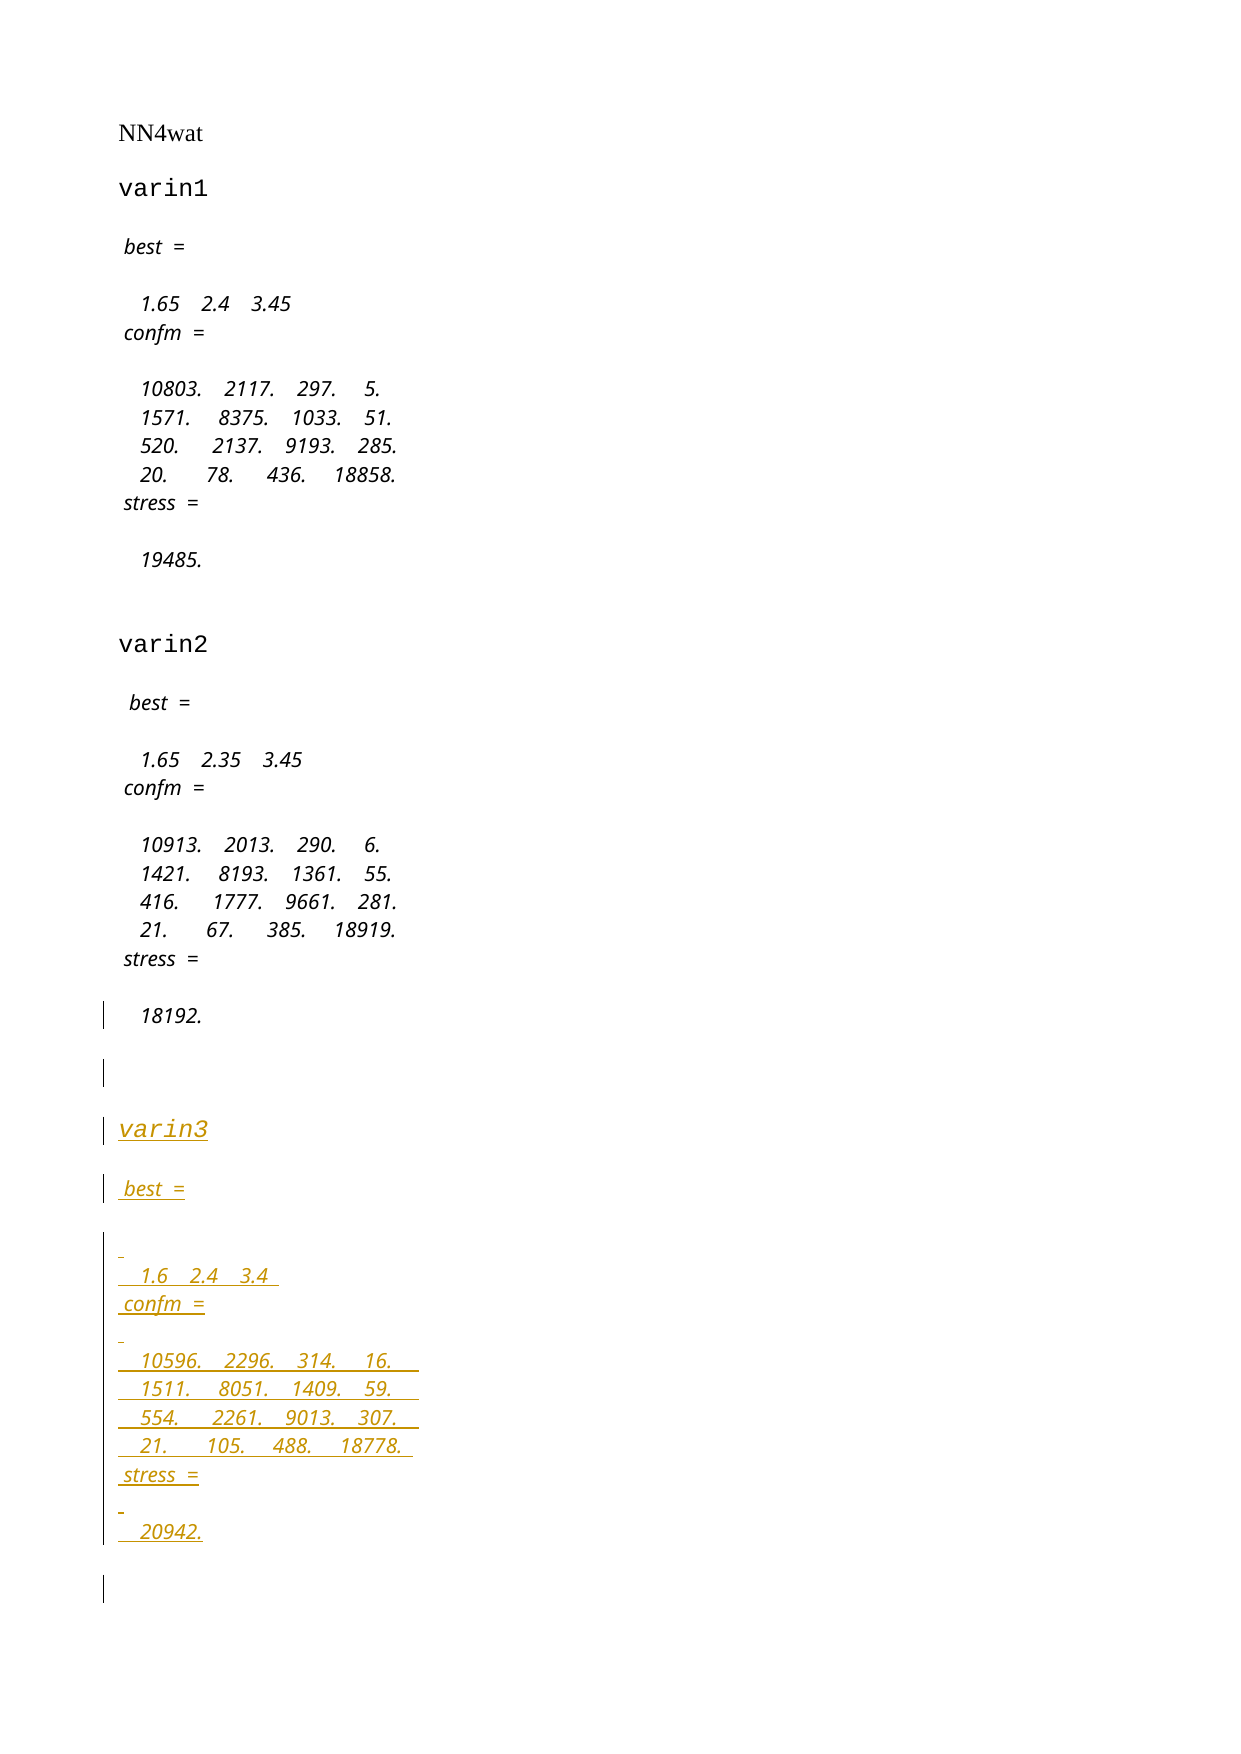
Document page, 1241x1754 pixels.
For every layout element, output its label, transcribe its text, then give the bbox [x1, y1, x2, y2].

text stress = [118, 1460, 1122, 1488]
text best = [118, 1174, 1122, 1203]
text 19485. [118, 545, 1122, 573]
text 1.65 2.35 3.45 [118, 745, 1122, 773]
text 20942. [118, 1517, 1122, 1545]
text varin2 [118, 631, 1122, 660]
text 1421. 8193. 1361. 55. [118, 859, 1122, 887]
text varin3 [118, 1117, 1122, 1145]
text confm = [118, 318, 1122, 346]
text 1511. 8051. 1409. 59. [118, 1374, 1122, 1403]
text 21. 105. 488. 18778. [118, 1431, 1122, 1460]
text best = [118, 688, 1122, 716]
text NN4wat [118, 118, 1122, 147]
text 10913. 2013. 290. 6. [118, 830, 1122, 859]
text 416. 1777. 9661. 281. [118, 887, 1122, 916]
text 21. 67. 385. 18919. [118, 916, 1122, 944]
text stress = [118, 488, 1122, 517]
text 10803. 2117. 297. 5. [118, 374, 1122, 403]
text confm = [118, 1289, 1122, 1318]
text 18192. [118, 1001, 1122, 1029]
text 10596. 2296. 314. 16. [118, 1346, 1122, 1374]
text 1.6 2.4 3.4 [118, 1261, 1122, 1289]
text stress = [118, 944, 1122, 972]
text 520. 2137. 9193. 285. [118, 431, 1122, 460]
text 1571. 8375. 1033. 51. [118, 403, 1122, 431]
text confm = [118, 773, 1122, 802]
text 20. 78. 436. 18858. [118, 460, 1122, 488]
text 554. 2261. 9013. 307. [118, 1403, 1122, 1431]
text varin1 [118, 176, 1122, 204]
text best = [118, 232, 1122, 261]
text 1.65 2.4 3.45 [118, 289, 1122, 318]
